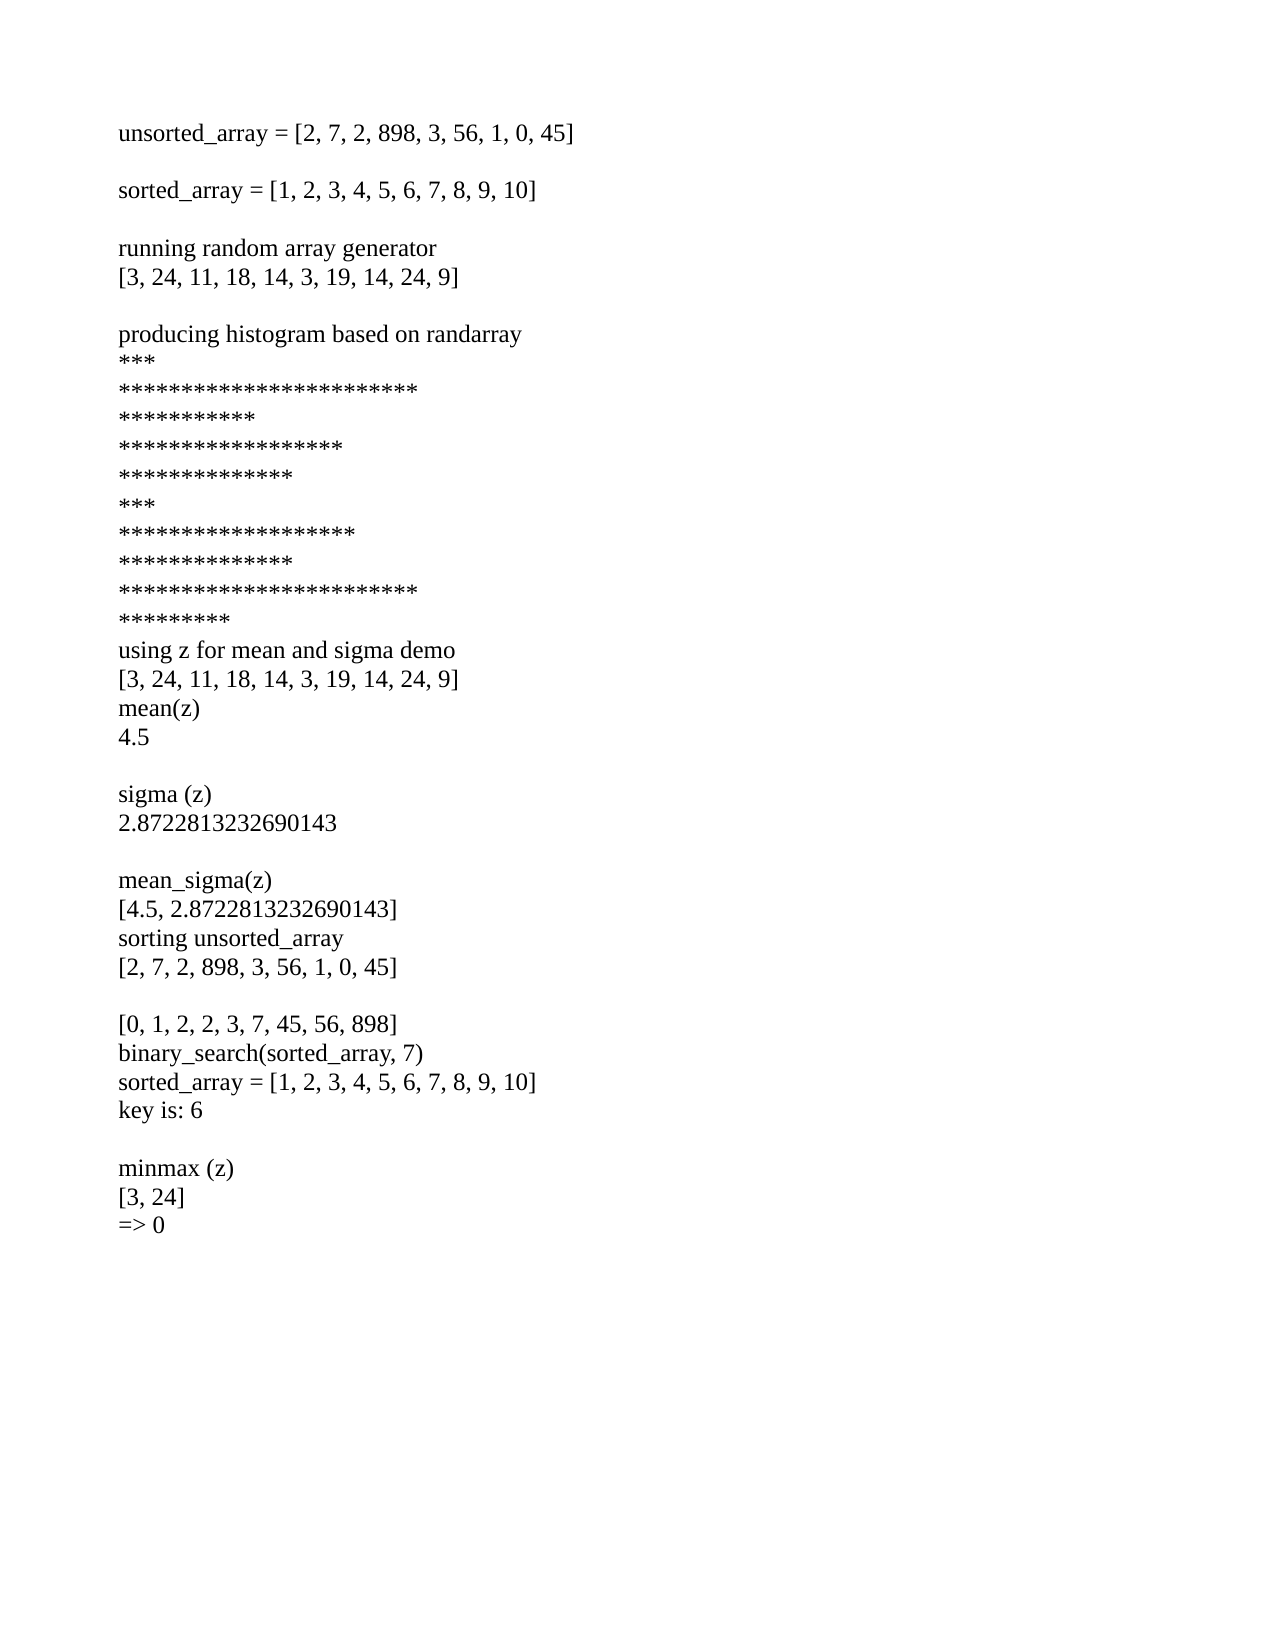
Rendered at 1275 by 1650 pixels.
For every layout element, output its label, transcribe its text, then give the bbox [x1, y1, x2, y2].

text minmax (z) [118, 1153, 1157, 1182]
text ************************ [118, 377, 1157, 406]
text [3, 24, 11, 18, 14, 3, 19, 14, 24, 9] [118, 262, 1157, 291]
text mean(z) [118, 693, 1157, 722]
text binary_search(sorted_array, 7) [118, 1038, 1157, 1067]
text key is: 6 [118, 1096, 1157, 1124]
text unsorted_array = [2, 7, 2, 898, 3, 56, 1, 0, 45] [118, 118, 1157, 147]
text [4.5, 2.8722813232690143] [118, 894, 1157, 923]
text producing histogram based on randarray [118, 319, 1157, 348]
text *** [118, 492, 1157, 521]
text using z for mean and sigma demo [118, 636, 1157, 664]
text [3, 24] [118, 1182, 1157, 1211]
text [0, 1, 2, 2, 3, 7, 45, 56, 898] [118, 1009, 1157, 1038]
text [3, 24, 11, 18, 14, 3, 19, 14, 24, 9] [118, 664, 1157, 693]
text mean_sigma(z) [118, 866, 1157, 894]
text running random array generator [118, 233, 1157, 262]
text [2, 7, 2, 898, 3, 56, 1, 0, 45] [118, 952, 1157, 981]
text => 0 [118, 1211, 1157, 1239]
text ******************* [118, 521, 1157, 549]
text sorted_array = [1, 2, 3, 4, 5, 6, 7, 8, 9, 10] [118, 176, 1157, 204]
text ********* [118, 607, 1157, 636]
text *** [118, 348, 1157, 377]
text sigma (z) [118, 779, 1157, 808]
text ************** [118, 463, 1157, 492]
text 2.8722813232690143 [118, 808, 1157, 837]
text ************** [118, 549, 1157, 578]
text 4.5 [118, 722, 1157, 751]
text ************************ [118, 578, 1157, 607]
text *********** [118, 406, 1157, 434]
text sorting unsorted_array [118, 923, 1157, 952]
text ****************** [118, 434, 1157, 463]
text sorted_array = [1, 2, 3, 4, 5, 6, 7, 8, 9, 10] [118, 1067, 1157, 1096]
